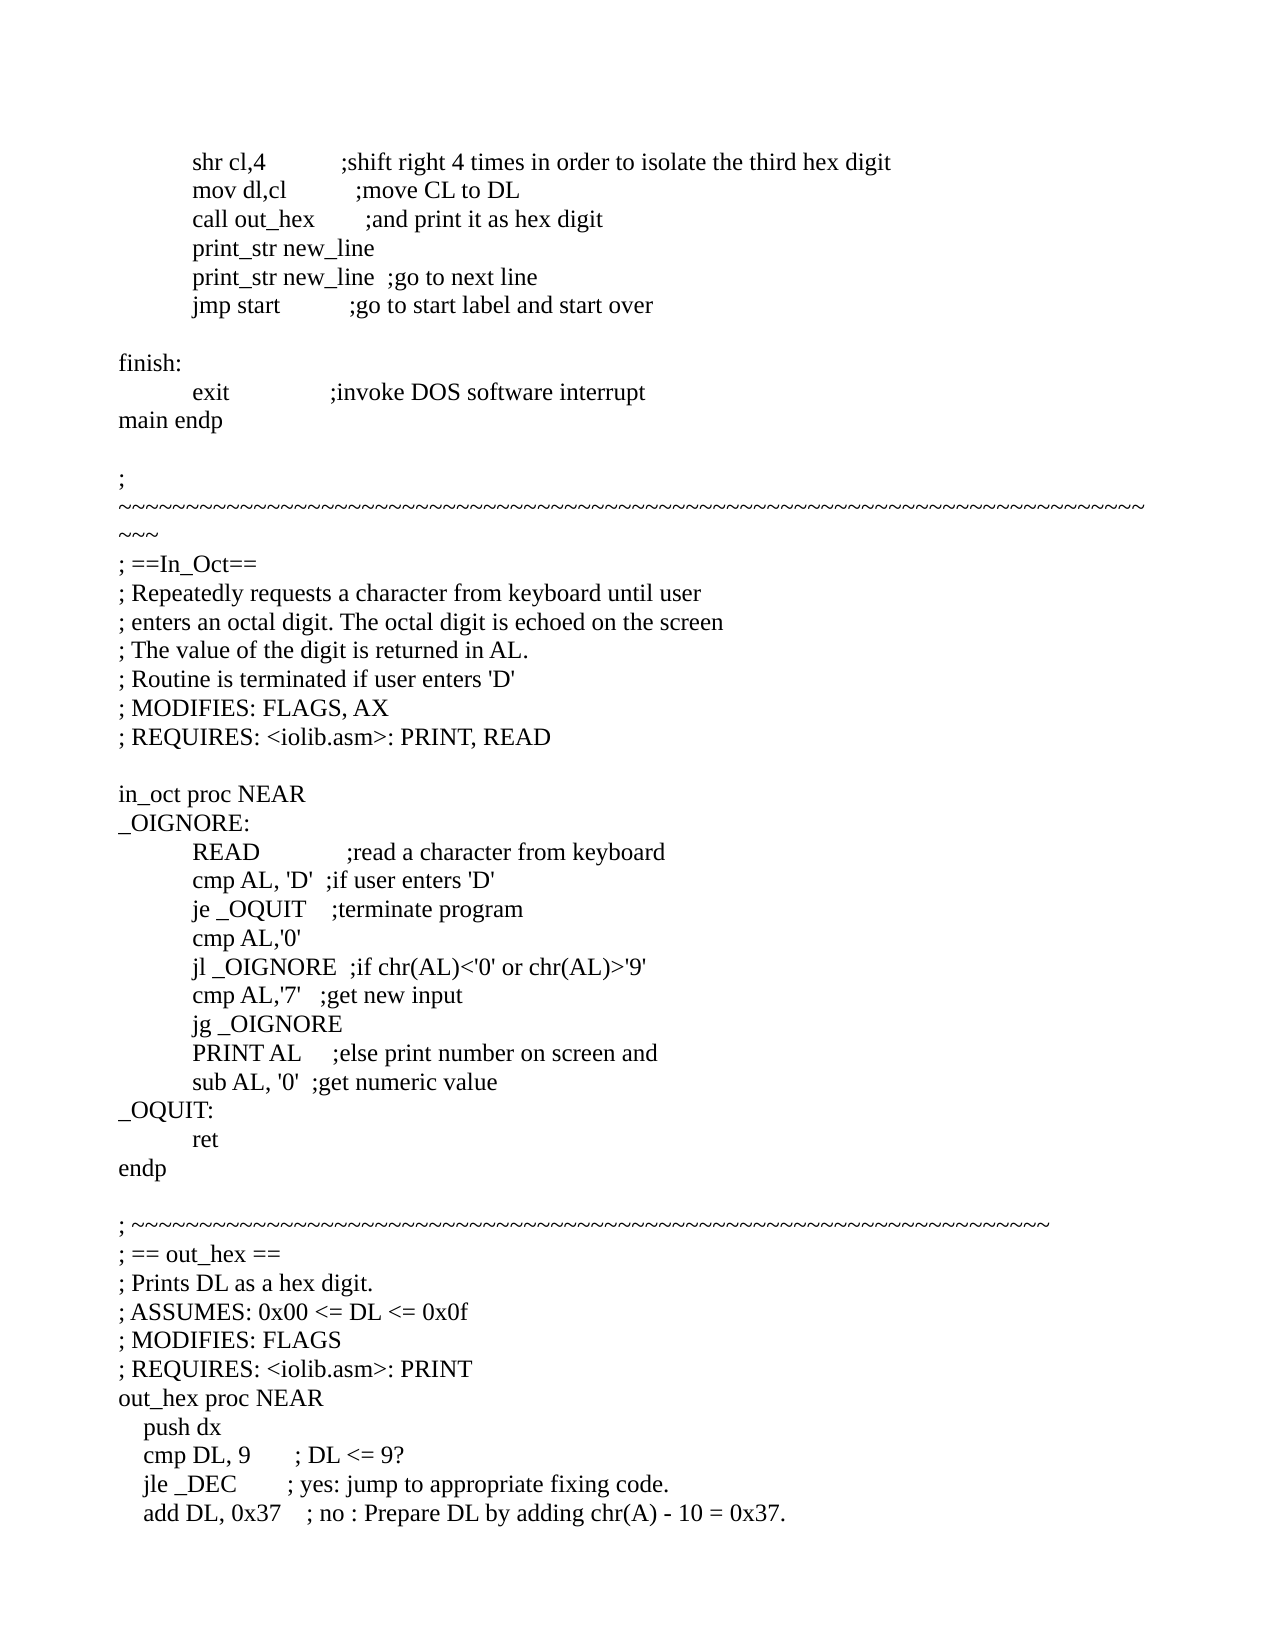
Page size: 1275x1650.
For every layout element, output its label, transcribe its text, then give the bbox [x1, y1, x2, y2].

text call out_hex ;and print it as hex digit [118, 204, 1157, 233]
text jl _OIGNORE ;if chr(AL)<'0' or chr(AL)>'9' [118, 952, 1157, 981]
text ; ~~~~~~~~~~~~~~~~~~~~~~~~~~~~~~~~~~~~~~~~~~~~~~~~~~~~~~~~~~~~~~~~~~~~~~~~~~~~~~~ [118, 463, 1157, 549]
text print_str new_line [118, 233, 1157, 262]
text add DL, 0x37 ; no : Prepare DL by adding chr(A) - 10 = 0x37. [118, 1498, 1157, 1527]
text shr cl,4 ;shift right 4 times in order to isolate the third hex digit [118, 147, 1157, 176]
text cmp AL, 'D' ;if user enters 'D' [118, 866, 1157, 894]
text ; Repeatedly requests a character from keyboard until user [118, 578, 1157, 607]
text in_oct proc NEAR [118, 779, 1157, 808]
text print_str new_line ;go to next line [118, 262, 1157, 291]
text _OQUIT: [118, 1096, 1157, 1124]
text exit ;invoke DOS software interrupt [118, 377, 1157, 406]
text cmp AL,'7' ;get new input [118, 981, 1157, 1009]
text cmp AL,'0' [118, 923, 1157, 952]
text ; REQUIRES: <iolib.asm>: PRINT, READ [118, 722, 1157, 751]
text ; ==In_Oct== [118, 549, 1157, 578]
text main endp [118, 406, 1157, 434]
text jle _DEC ; yes: jump to appropriate fixing code. [118, 1469, 1157, 1498]
text jg _OIGNORE [118, 1009, 1157, 1038]
text ; ASSUMES: 0x00 <= DL <= 0x0f [118, 1297, 1157, 1326]
text ; ~~~~~~~~~~~~~~~~~~~~~~~~~~~~~~~~~~~~~~~~~~~~~~~~~~~~~~~~~~~~~~~~~~~~ [118, 1211, 1157, 1239]
text cmp DL, 9 ; DL <= 9? [118, 1441, 1157, 1469]
text je _OQUIT ;terminate program [118, 894, 1157, 923]
text ; The value of the digit is returned in AL. [118, 636, 1157, 664]
text out_hex proc NEAR [118, 1383, 1157, 1412]
text ; MODIFIES: FLAGS, AX [118, 693, 1157, 722]
text mov dl,cl ;move CL to DL [118, 176, 1157, 204]
text READ ;read a character from keyboard [118, 837, 1157, 866]
text sub AL, '0' ;get numeric value [118, 1067, 1157, 1096]
text finish: [118, 348, 1157, 377]
text jmp start ;go to start label and start over [118, 291, 1157, 319]
text _OIGNORE: [118, 808, 1157, 837]
text ; Routine is terminated if user enters 'D' [118, 664, 1157, 693]
text ret [118, 1124, 1157, 1153]
text ; REQUIRES: <iolib.asm>: PRINT [118, 1354, 1157, 1383]
text PRINT AL ;else print number on screen and [118, 1038, 1157, 1067]
text ; == out_hex == [118, 1239, 1157, 1268]
text endp [118, 1153, 1157, 1182]
text push dx [118, 1412, 1157, 1441]
text ; Prints DL as a hex digit. [118, 1268, 1157, 1297]
text ; MODIFIES: FLAGS [118, 1326, 1157, 1354]
text ; enters an octal digit. The octal digit is echoed on the screen [118, 607, 1157, 636]
